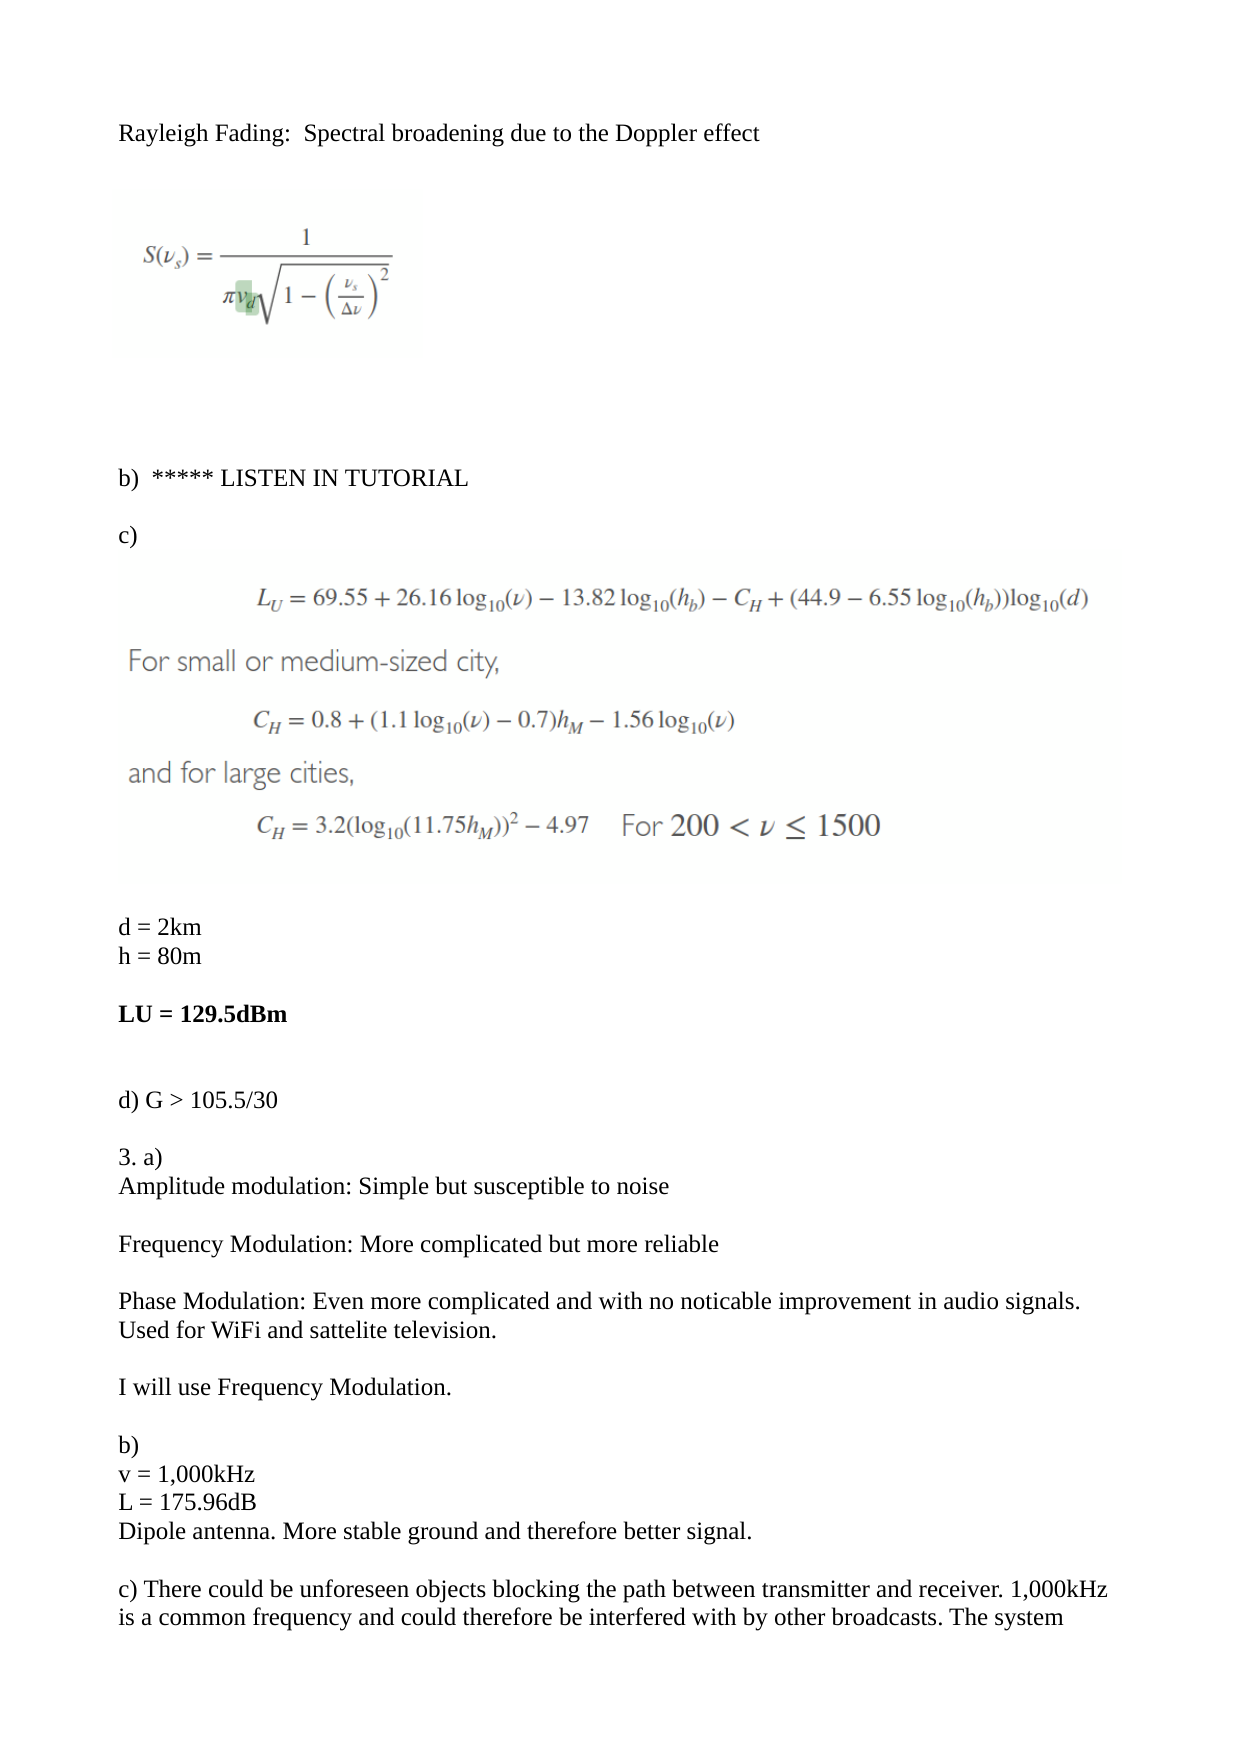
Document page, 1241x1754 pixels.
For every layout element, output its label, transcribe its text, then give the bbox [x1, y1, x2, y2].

text d = 2km [118, 912, 1122, 941]
text 3. a) [118, 1142, 1122, 1171]
text LU = 129.5dBm [118, 999, 1122, 1027]
text Frequency Modulation: More complicated but more reliable [118, 1229, 1122, 1257]
text v = 1,000kHz [118, 1459, 1122, 1487]
text I will use Frequency Modulation. [118, 1372, 1122, 1401]
text Rayleigh Fading: Spectral broadening due to the Doppler effect [118, 118, 1122, 147]
text h = 80m [118, 941, 1122, 970]
text c) There could be unforeseen objects blocking the path between transmitter and receiver. 1,000kHz is a common frequency and could therefore be interfered with by other broadcasts. The system [118, 1574, 1122, 1631]
text b) ***** LISTEN IN TUTORIAL [118, 463, 1122, 492]
text c) [118, 521, 1122, 549]
text d) G > 105.5/30 [118, 1085, 1122, 1114]
picture [118, 549, 1123, 884]
picture [111, 189, 423, 358]
text b) [118, 1430, 1122, 1459]
text L = 175.96dB [118, 1487, 1122, 1516]
text Dipole antenna. More stable ground and therefore better signal. [118, 1516, 1122, 1545]
text Phase Modulation: Even more complicated and with no noticable improvement in audio signals. Used for WiFi and sattelite television. [118, 1286, 1122, 1344]
text Amplitude modulation: Simple but susceptible to noise [118, 1171, 1122, 1200]
